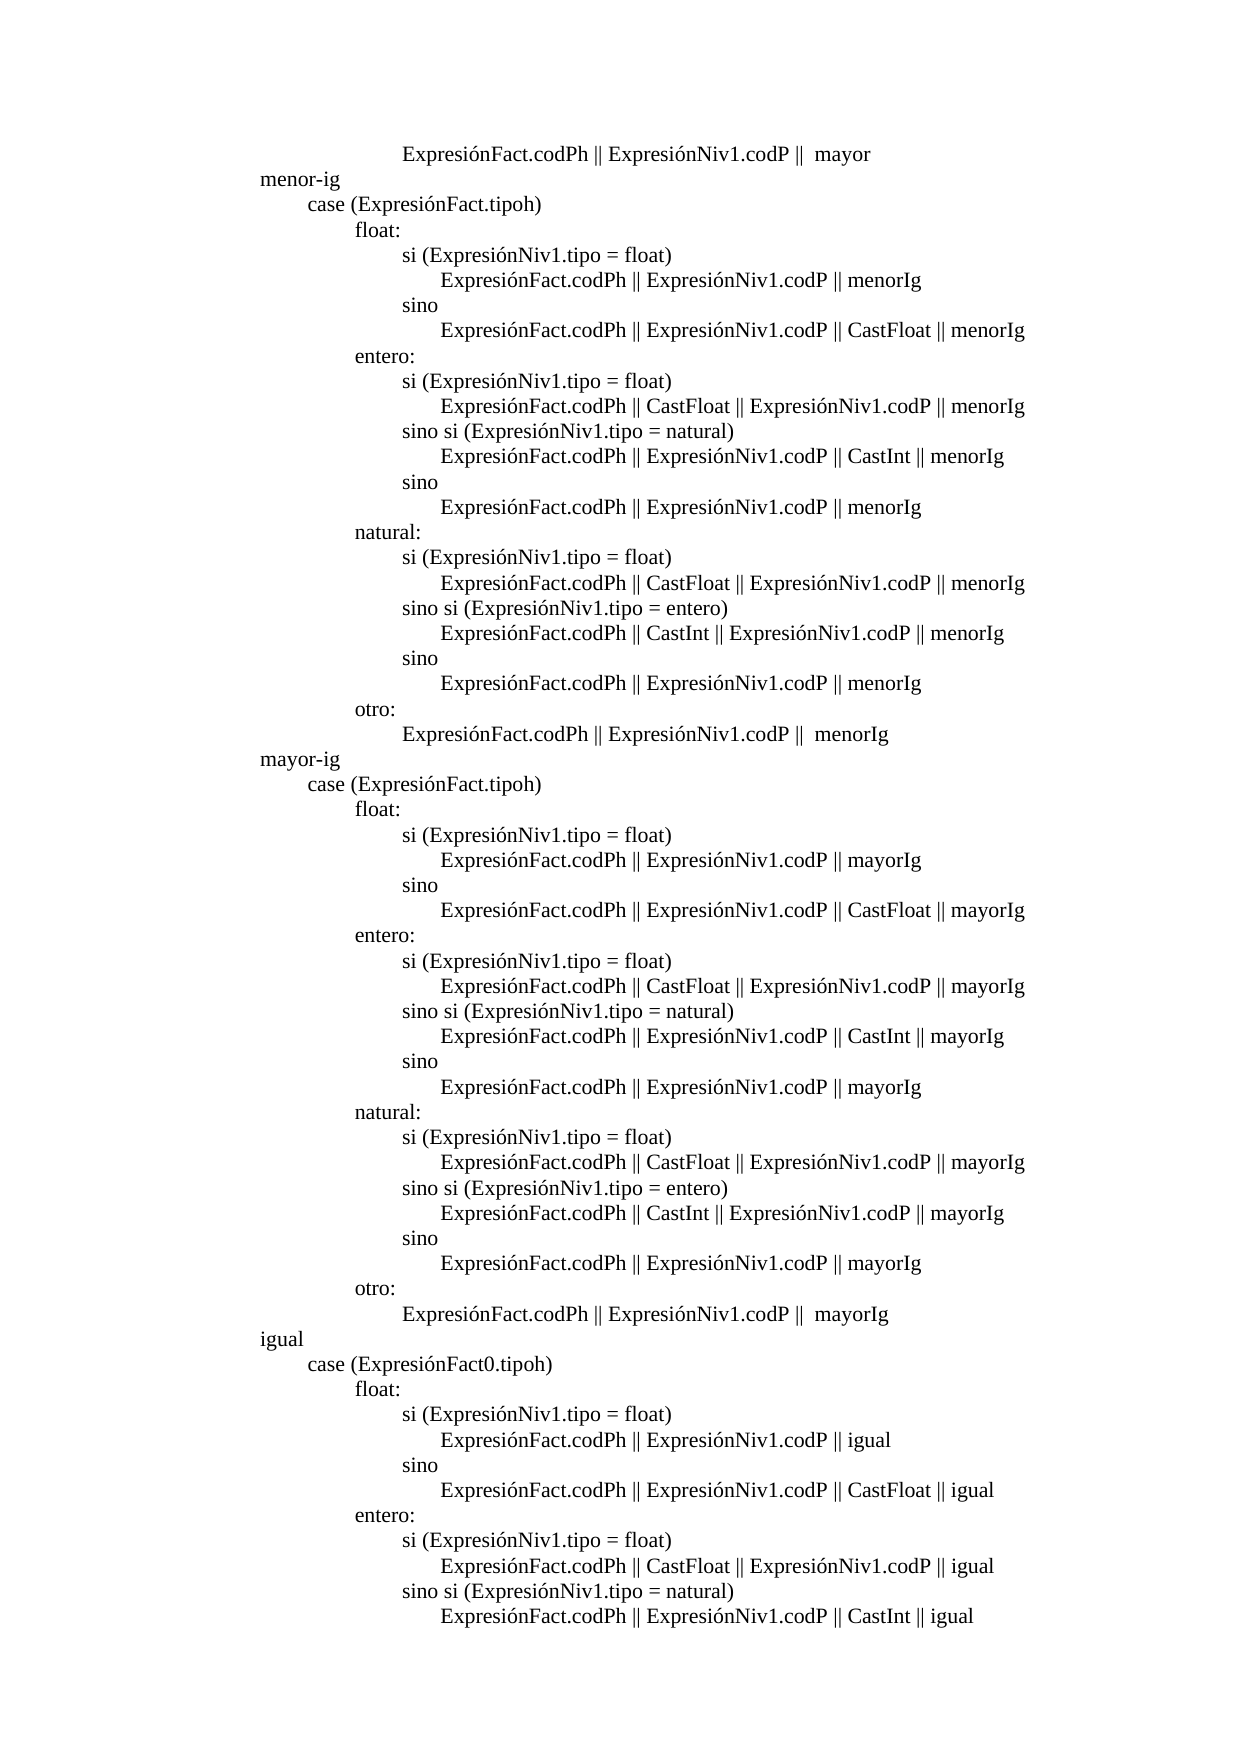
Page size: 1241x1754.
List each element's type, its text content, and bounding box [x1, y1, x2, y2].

text natural: [118, 1099, 1122, 1124]
text ExpresiónFact.codPh || CastFloat || ExpresiónNiv1.codP || mayorIg [118, 973, 1122, 998]
text entero: [118, 922, 1122, 948]
text sino si (ExpresiónNiv1.tipo = entero) [118, 1174, 1122, 1200]
text ExpresiónFact.codPh || ExpresiónNiv1.codP || mayorIg [118, 847, 1122, 872]
text natural: [118, 519, 1122, 544]
text si (ExpresiónNiv1.tipo = float) [118, 242, 1122, 267]
text menor-ig [118, 166, 1122, 191]
text si (ExpresiónNiv1.tipo = float) [118, 544, 1122, 569]
text igual [118, 1326, 1122, 1351]
text sino [118, 645, 1122, 670]
text ExpresiónFact.codPh || ExpresiónNiv1.codP || CastFloat || menorIg [118, 317, 1122, 343]
text ExpresiónFact.codPh || ExpresiónNiv1.codP || CastInt || igual [118, 1603, 1122, 1628]
text mayor-ig [118, 746, 1122, 771]
text si (ExpresiónNiv1.tipo = float) [118, 1401, 1122, 1427]
text si (ExpresiónNiv1.tipo = float) [118, 948, 1122, 973]
text ExpresiónFact.codPh || CastFloat || ExpresiónNiv1.codP || igual [118, 1553, 1122, 1578]
text ExpresiónFact.codPh || ExpresiónNiv1.codP || mayorIg [118, 1074, 1122, 1099]
text sino [118, 872, 1122, 897]
text entero: [118, 1502, 1122, 1527]
text entero: [118, 343, 1122, 368]
text otro: [118, 1275, 1122, 1301]
text si (ExpresiónNiv1.tipo = float) [118, 1124, 1122, 1149]
text sino si (ExpresiónNiv1.tipo = natural) [118, 998, 1122, 1023]
text si (ExpresiónNiv1.tipo = float) [118, 1527, 1122, 1553]
text si (ExpresiónNiv1.tipo = float) [118, 368, 1122, 393]
text sino [118, 1225, 1122, 1250]
text case (ExpresiónFact.tipoh) [118, 771, 1122, 796]
text ExpresiónFact.codPh || CastFloat || ExpresiónNiv1.codP || menorIg [118, 393, 1122, 418]
text sino si (ExpresiónNiv1.tipo = natural) [118, 418, 1122, 443]
text case (ExpresiónFact.tipoh) [118, 191, 1122, 217]
text ExpresiónFact.codPh || CastInt || ExpresiónNiv1.codP || mayorIg [118, 1200, 1122, 1225]
text sino [118, 469, 1122, 494]
text ExpresiónFact.codPh || ExpresiónNiv1.codP || menorIg [118, 670, 1122, 696]
text ExpresiónFact.codPh || CastFloat || ExpresiónNiv1.codP || mayorIg [118, 1149, 1122, 1174]
text float: [118, 217, 1122, 242]
text ExpresiónFact.codPh || ExpresiónNiv1.codP || mayorIg [118, 1301, 1122, 1326]
text ExpresiónFact.codPh || ExpresiónNiv1.codP || igual [118, 1427, 1122, 1452]
text si (ExpresiónNiv1.tipo = float) [118, 822, 1122, 847]
text ExpresiónFact.codPh || ExpresiónNiv1.codP || menorIg [118, 721, 1122, 746]
text sino [118, 292, 1122, 317]
text ExpresiónFact.codPh || CastFloat || ExpresiónNiv1.codP || menorIg [118, 569, 1122, 595]
text ExpresiónFact.codPh || ExpresiónNiv1.codP || CastFloat || igual [118, 1477, 1122, 1502]
text ExpresiónFact.codPh || ExpresiónNiv1.codP || mayor [118, 141, 1122, 166]
text ExpresiónFact.codPh || ExpresiónNiv1.codP || CastFloat || mayorIg [118, 897, 1122, 922]
text ExpresiónFact.codPh || CastInt || ExpresiónNiv1.codP || menorIg [118, 620, 1122, 645]
text float: [118, 796, 1122, 822]
text float: [118, 1376, 1122, 1401]
text case (ExpresiónFact0.tipoh) [118, 1351, 1122, 1376]
text ExpresiónFact.codPh || ExpresiónNiv1.codP || mayorIg [118, 1250, 1122, 1275]
text sino si (ExpresiónNiv1.tipo = entero) [118, 595, 1122, 620]
text ExpresiónFact.codPh || ExpresiónNiv1.codP || CastInt || menorIg [118, 443, 1122, 469]
text sino [118, 1452, 1122, 1477]
text ExpresiónFact.codPh || ExpresiónNiv1.codP || CastInt || mayorIg [118, 1023, 1122, 1048]
text otro: [118, 696, 1122, 721]
text ExpresiónFact.codPh || ExpresiónNiv1.codP || menorIg [118, 494, 1122, 519]
text ExpresiónFact.codPh || ExpresiónNiv1.codP || menorIg [118, 267, 1122, 292]
text sino [118, 1048, 1122, 1074]
text sino si (ExpresiónNiv1.tipo = natural) [118, 1578, 1122, 1603]
